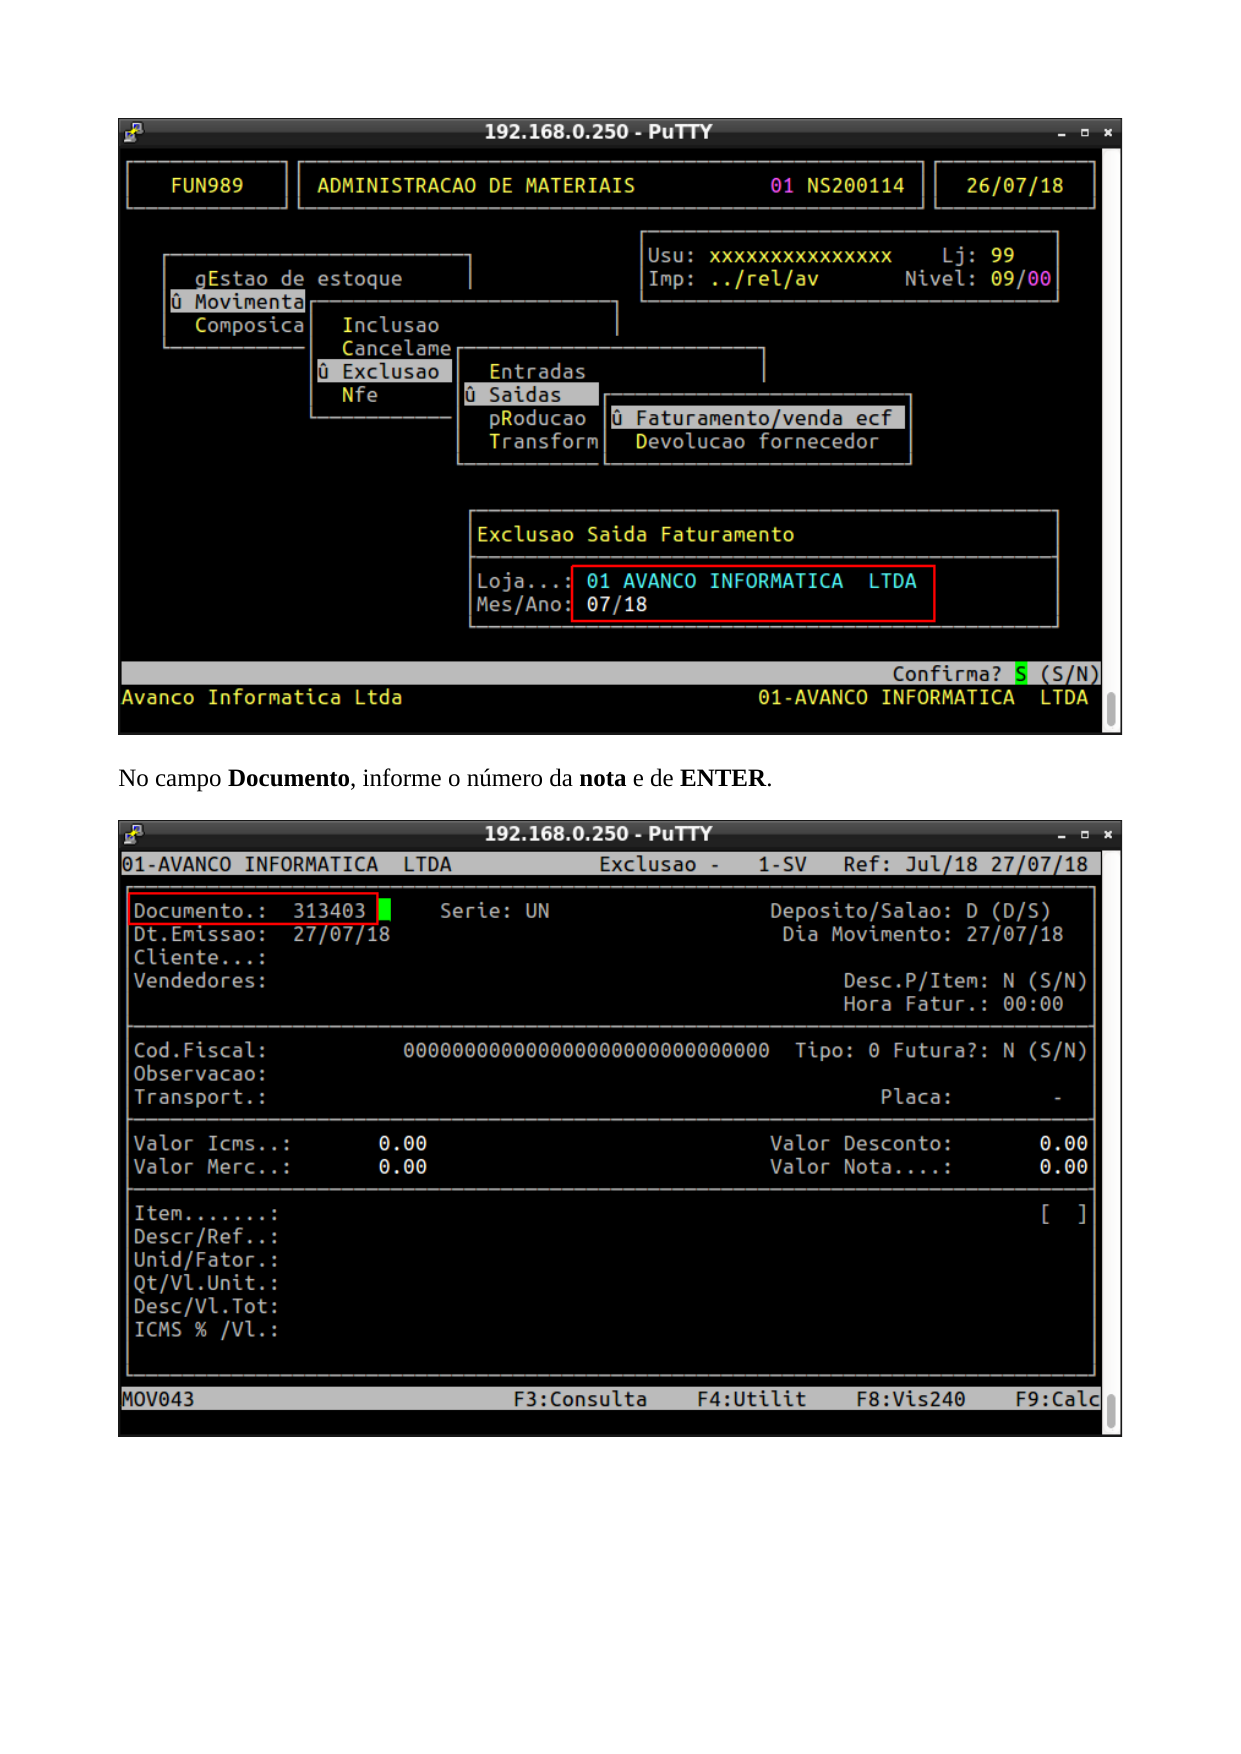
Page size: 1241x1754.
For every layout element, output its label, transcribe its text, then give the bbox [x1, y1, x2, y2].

picture [118, 118, 1123, 735]
picture [118, 820, 1123, 1437]
text No campo Documento, informe o número da nota e de ENTER. [118, 763, 1122, 792]
